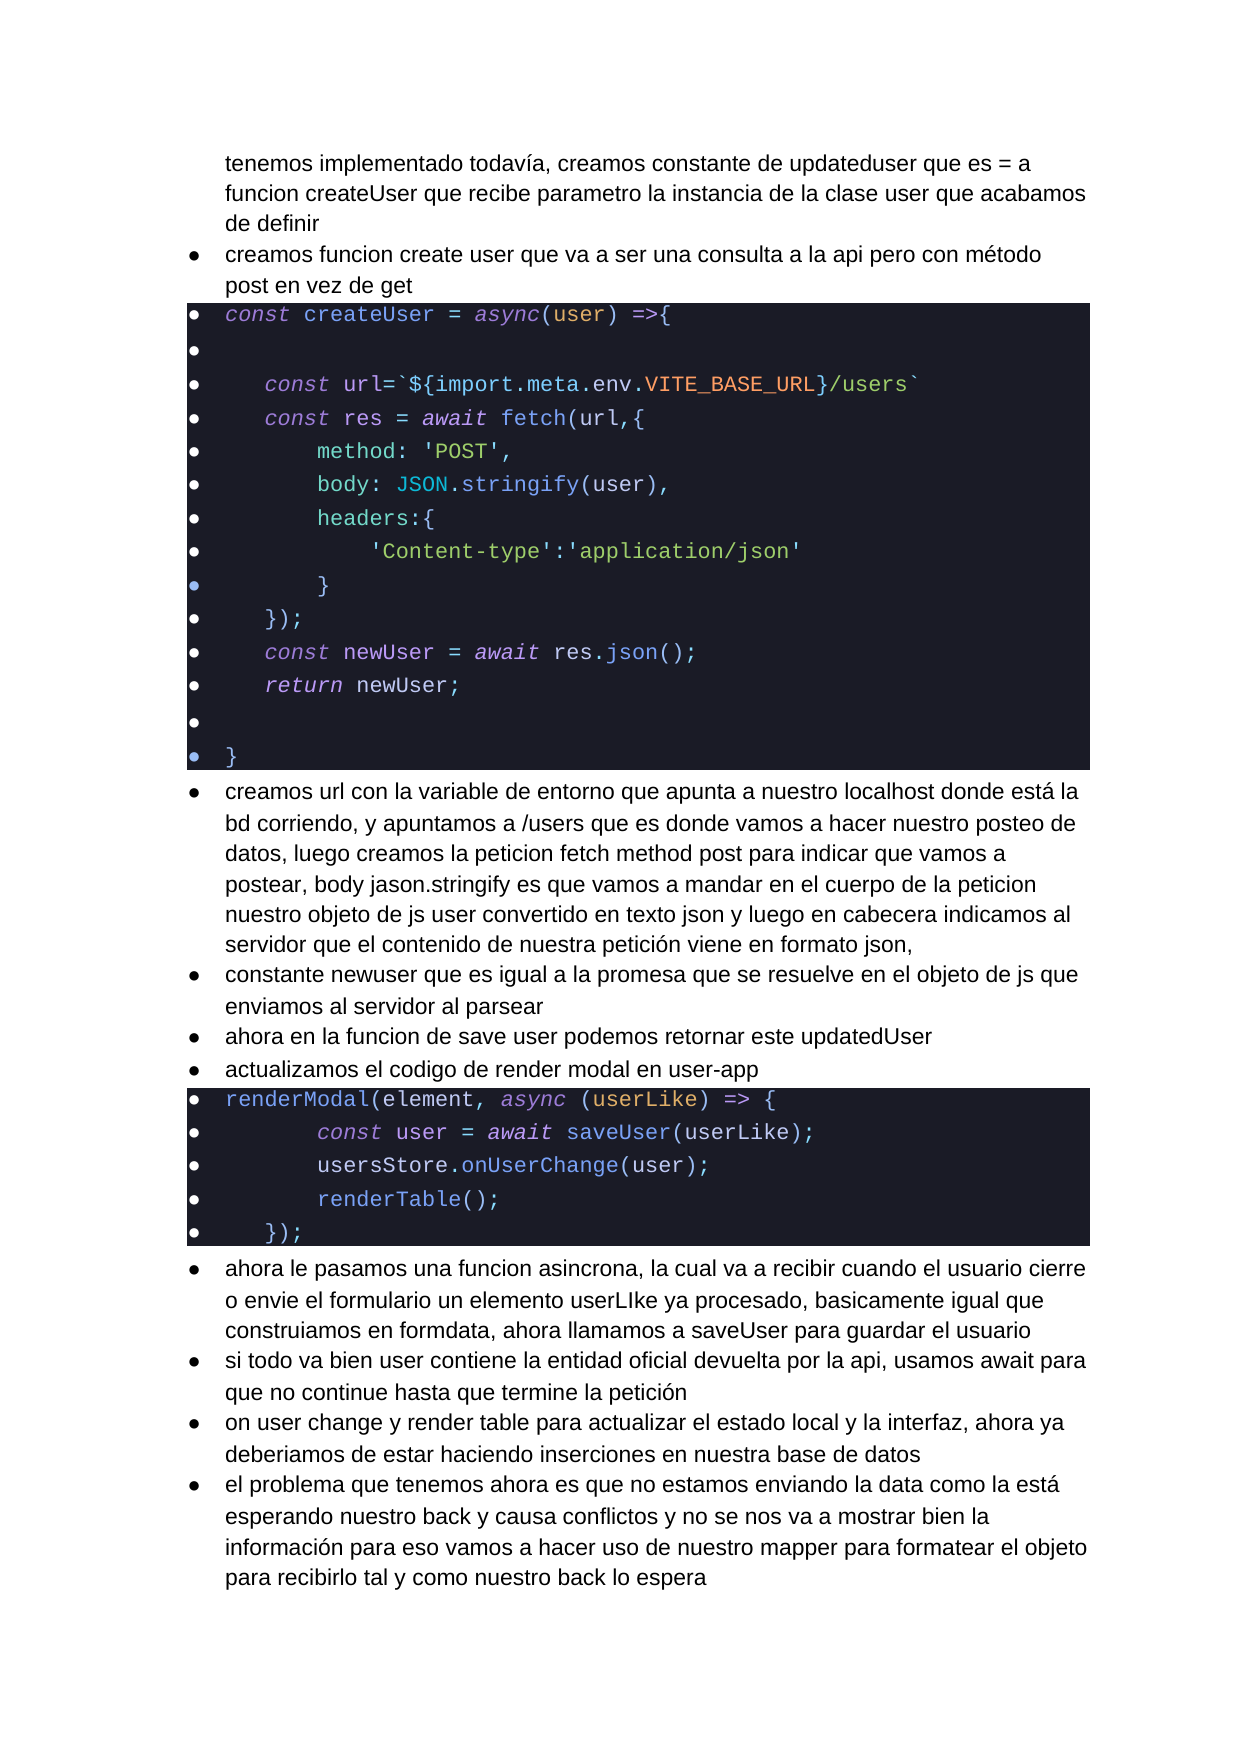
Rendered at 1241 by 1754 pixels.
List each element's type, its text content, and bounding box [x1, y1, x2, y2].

list const newUser = await res.json(); [187, 641, 1090, 666]
list 'Content-type':'application/json' [187, 541, 1090, 565]
list renderTable(); [187, 1188, 1090, 1213]
list ahora le pasamos una funcion asincrona, la cual va a recibir cuando el usuario cierre o envie el formulario un elemento userLIke ya procesado, basicamente igual que construiamos en formdata, ahora llamamos a saveUser para guardar el usuario [187, 1255, 1090, 1343]
list creamos url con la variable de entorno que apunta a nuestro localhost donde está la bd corriendo, y apuntamos a /users que es donde vamos a hacer nuestro posteo de datos, luego creamos la peticion fetch method post para indicar que vamos a postear, body jason.stringify es que vamos a mandar en el cuerpo de la peticion nuestro objeto de js user convertido en texto json y luego en cabecera indicamos al servidor que el contenido de nuestra petición viene en formato json, [187, 778, 1090, 957]
list ahora en la funcion de save user podemos retornar este updatedUser [187, 1023, 1090, 1051]
list constante newuser que es igual a la promesa que se resuelve en el objeto de js que enviamos al servidor al parsear [187, 961, 1090, 1019]
list }); [187, 607, 1090, 632]
list actualizamos el codigo de render modal en user-app [187, 1056, 1090, 1083]
list const res = await fetch(url,{ [187, 407, 1090, 432]
list } [187, 745, 1090, 770]
list creamos funcion create user que va a ser una consulta a la api pero con método post en vez de get [187, 241, 1090, 299]
list usersStore.onUserChange(user); [187, 1154, 1090, 1179]
list body: JSON.stringify(user), [187, 474, 1090, 498]
list const user = await saveUser(userLike); [187, 1121, 1090, 1146]
list tenemos implementado todavía, creamos constante de updateduser que es = a funcion createUser que recibe parametro la instancia de la clase user que acabamos de definir [187, 150, 1090, 237]
list headers:{ [187, 507, 1090, 532]
list } [187, 574, 1090, 599]
list renderModal(element, async (userLike) => { [187, 1088, 1090, 1112]
list on user change y render table para actualizar el estado local y la interfaz, ahora ya deberiamos de estar haciendo inserciones en nuestra base de datos [187, 1409, 1090, 1467]
list method: 'POST', [187, 440, 1090, 465]
list return newUser; [187, 674, 1090, 699]
list }); [187, 1221, 1090, 1246]
list const createUser = async(user) =>{ [187, 303, 1090, 327]
list el problema que tenemos ahora es que no estamos enviando la data como la está esperando nuestro back y causa conflictos y no se nos va a mostrar bien la información para eso vamos a hacer uso de nuestro mapper para formatear el objeto para recibirlo tal y como nuestro back lo espera [187, 1471, 1090, 1590]
list const url=`${import.meta.env.VITE_BASE_URL}/users` [187, 373, 1090, 398]
list si todo va bien user contiene la entidad oficial devuelta por la api, usamos await para que no continue hasta que termine la petición [187, 1347, 1090, 1405]
